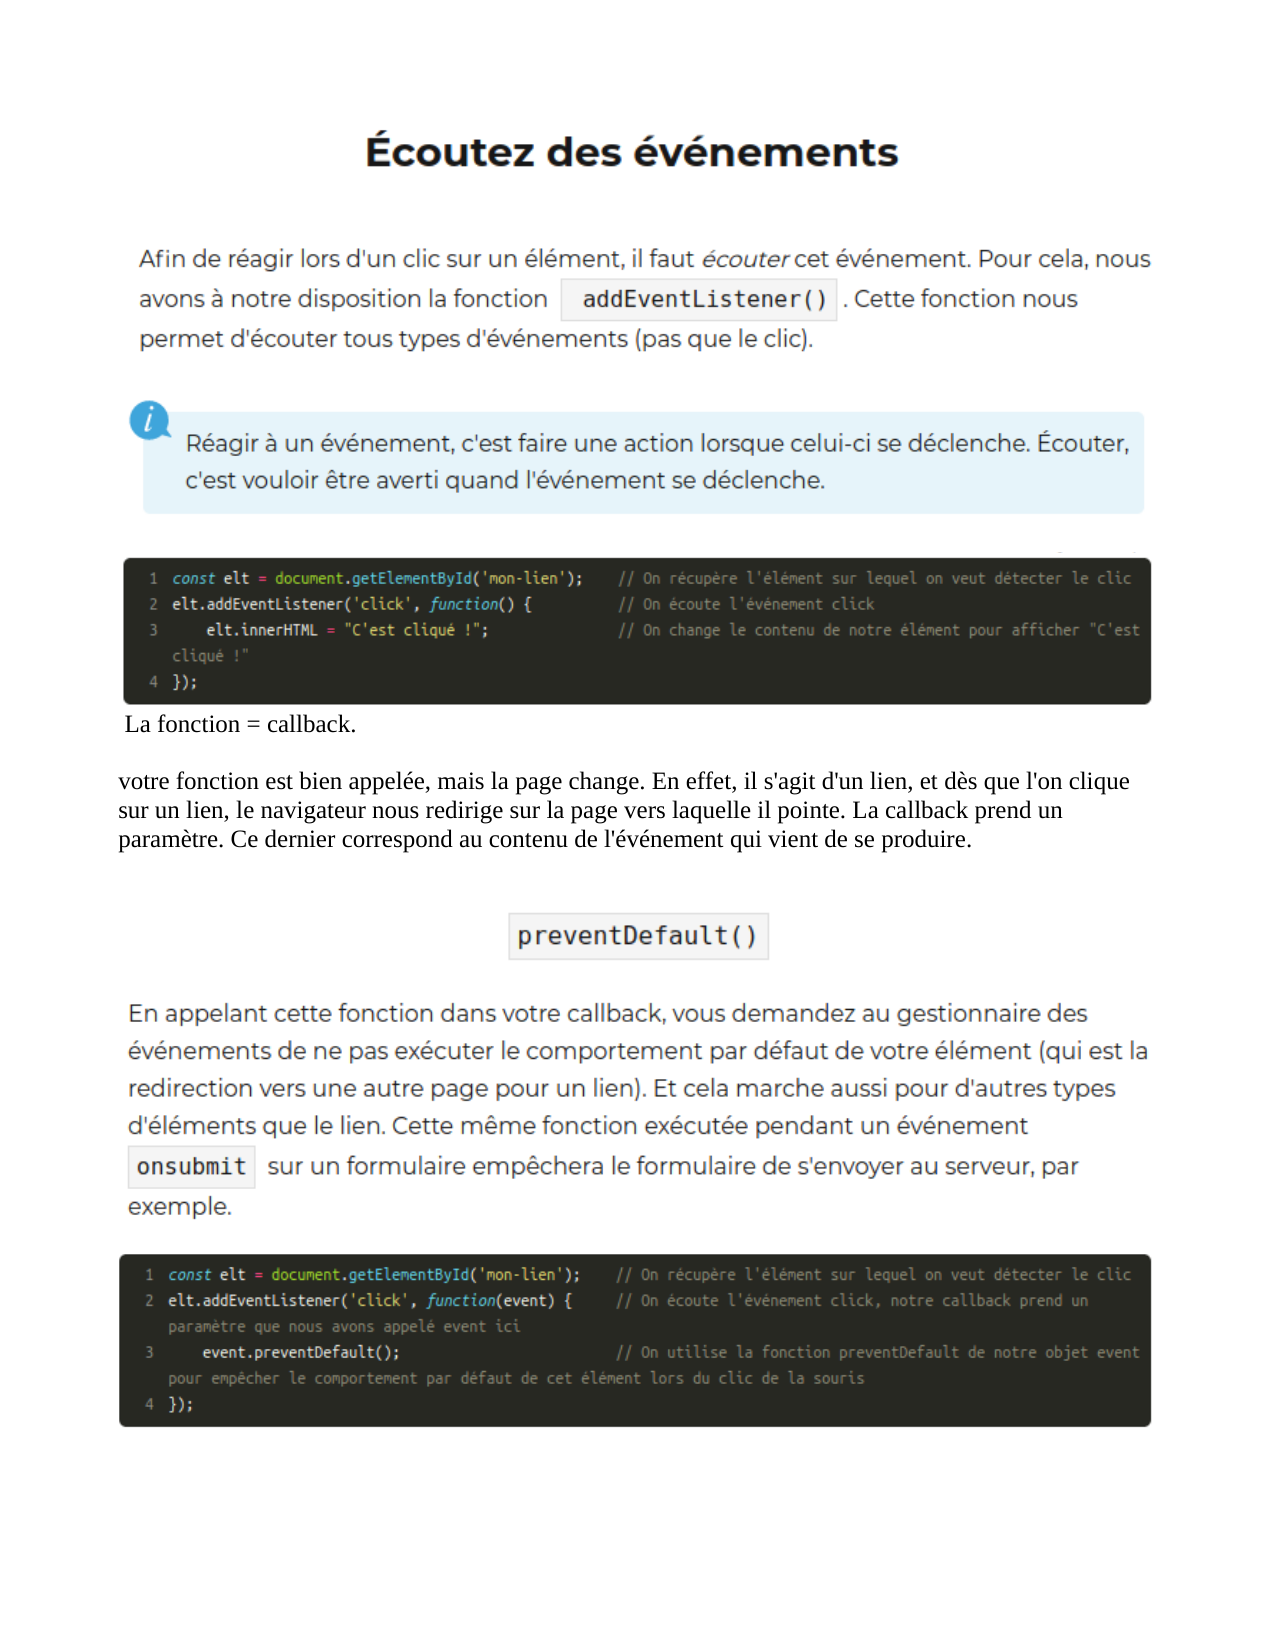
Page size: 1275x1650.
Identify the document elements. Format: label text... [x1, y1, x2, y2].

picture [118, 996, 1157, 1225]
picture [118, 233, 1157, 360]
text votre fonction est bien appelée, mais la page change. En effet, il s'agit d'un lien, et dès que l'on clique sur un lien, le navigateur nous redirige sur la page vers laquelle il pointe. La callback prend un paramètre. Ce dernier correspond au contenu de l'événement qui vient de se produire. [118, 766, 1157, 853]
picture [361, 118, 914, 179]
text La fonction = callback. [118, 709, 1157, 738]
picture [504, 910, 771, 965]
picture [118, 552, 1157, 709]
picture [118, 1253, 1157, 1430]
picture [118, 388, 1157, 524]
